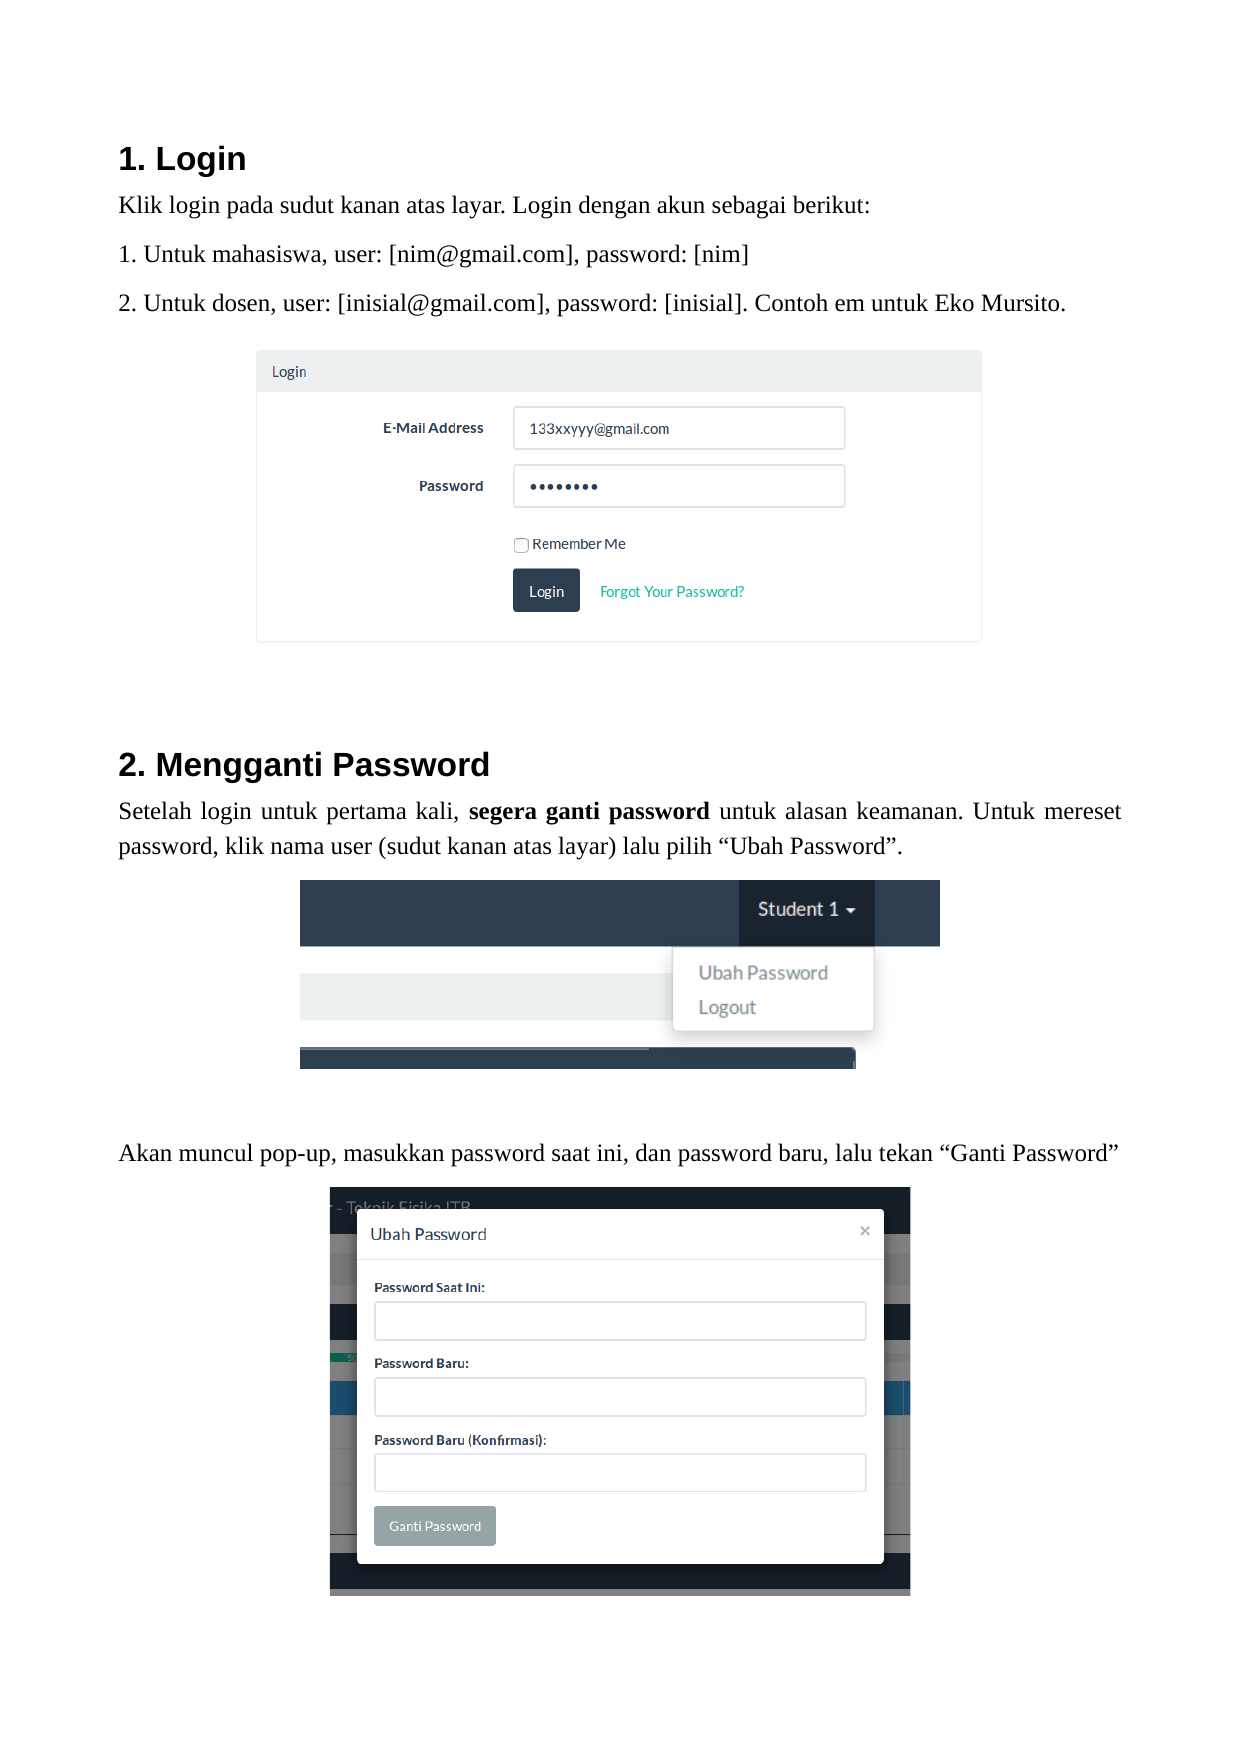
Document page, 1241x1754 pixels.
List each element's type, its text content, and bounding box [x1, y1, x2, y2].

text 1. Untuk mahasiswa, user: [nim@gmail.com], password: [nim] [118, 239, 1122, 268]
text Akan muncul pop-up, masukkan password saat ini, dan password baru, lalu tekan “Ganti Password” [118, 1138, 1122, 1167]
picture [329, 1187, 911, 1596]
subtitle 2. Mengganti Password [118, 745, 1122, 784]
text 2. Untuk dosen, user: [inisial@gmail.com], password: [inisial]. Contoh em untuk Eko Mursito. [118, 288, 1122, 317]
picture [300, 880, 940, 1069]
picture [244, 337, 996, 655]
text Klik login pada sudut kanan atas layar. Login dengan akun sebagai berikut: [118, 190, 1122, 219]
text Setelah login untuk pertama kali, segera ganti password untuk alasan keamanan. Untuk mereset password, klik nama user (sudut kanan atas layar) lalu pilih “Ubah Password”. [118, 796, 1122, 859]
subtitle 1. Login [118, 139, 1122, 178]
